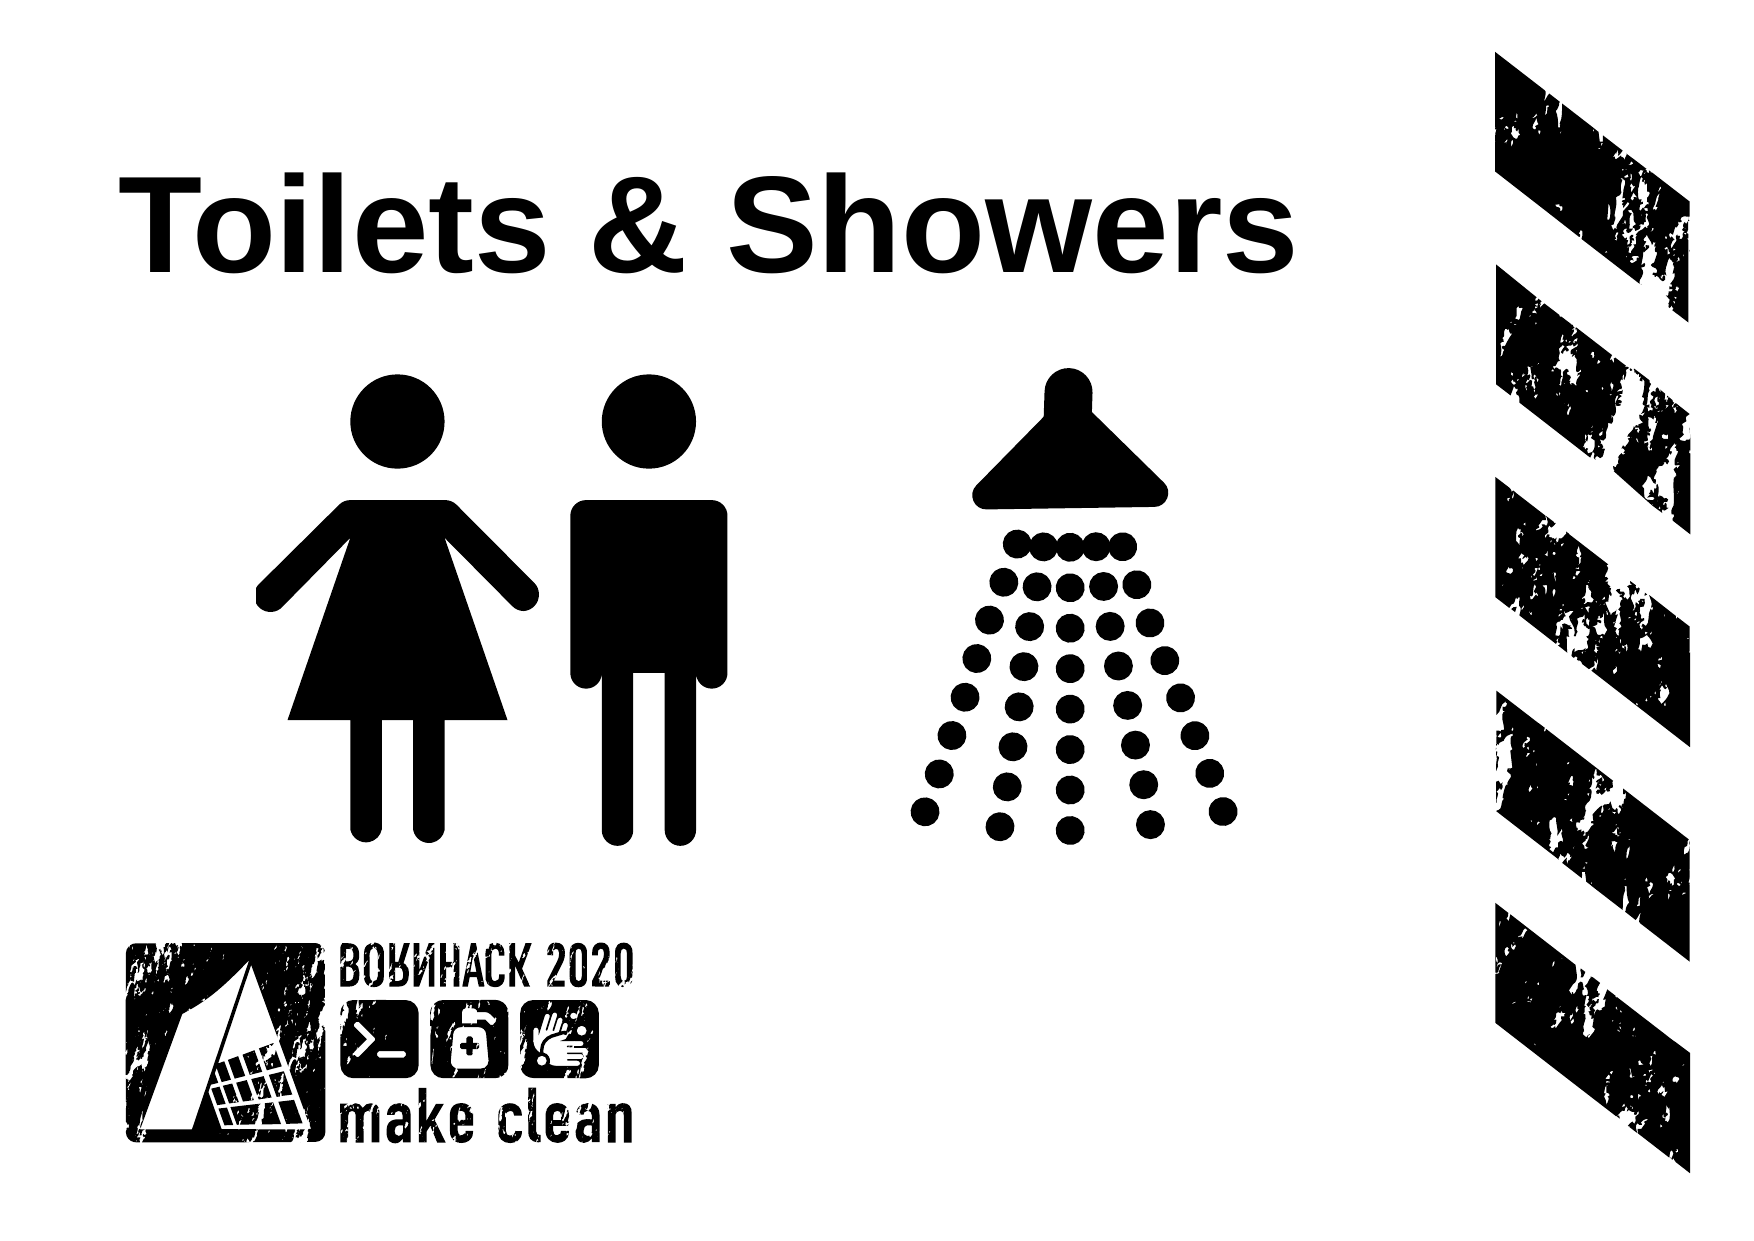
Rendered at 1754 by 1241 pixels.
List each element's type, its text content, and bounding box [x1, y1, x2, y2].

title Toilets & Showers [118, 143, 1316, 301]
